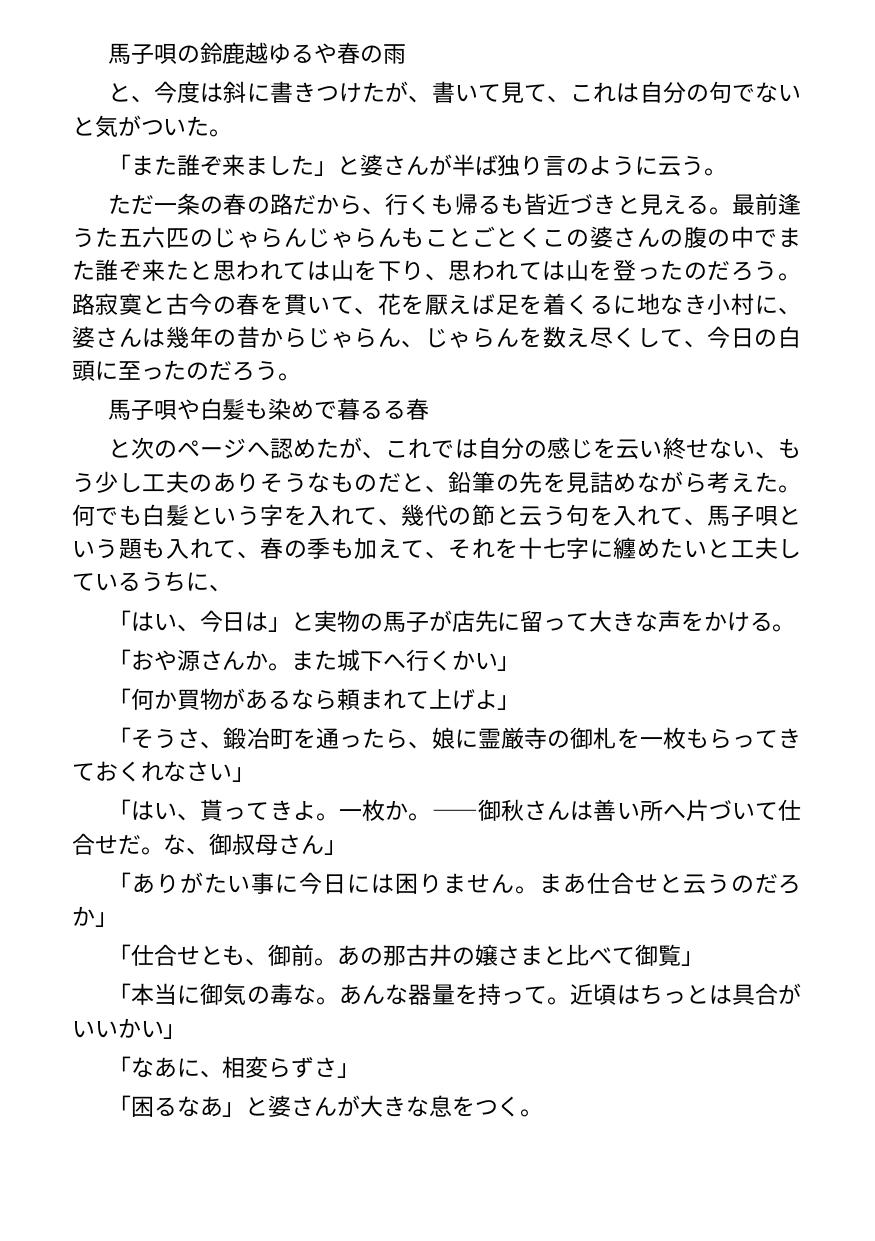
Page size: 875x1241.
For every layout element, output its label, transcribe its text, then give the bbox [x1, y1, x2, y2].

text 「はい、貰ってきよ。一枚か。――御秋さんは善い所へ片づいて仕合せだ。な、御叔母さん」 [72, 793, 802, 860]
text ただ一条の春の路だから、行くも帰るも皆近づきと見える。最前逢うた五六匹のじゃらんじゃらんもことごとくこの婆さんの腹の中でまた誰ぞ来たと思われては山を下り、思われては山を登ったのだろう。路寂寞と古今の春を貫いて、花を厭えば足を着くるに地なき小村に、婆さんは幾年の昔からじゃらん、じゃらんを数え尽くして、今日の白頭に至ったのだろう。 [72, 187, 802, 386]
text 「本当に御気の毒な。あんな器量を持って。近頃はちっとは具合がいいかい」 [72, 977, 802, 1044]
text と、今度は斜に書きつけたが、書いて見て、これは自分の句でないと気がついた。 [72, 75, 802, 142]
text 「また誰ぞ来ました」と婆さんが半ば独り言のように云う。 [72, 148, 802, 181]
text 馬子唄の鈴鹿越ゆるや春の雨 [72, 36, 802, 69]
text 「ありがたい事に今日には困りません。まあ仕合せと云うのだろか」 [72, 866, 802, 932]
text 「そうさ、鍛冶町を通ったら、娘に霊厳寺の御札を一枚もらってきておくれなさい」 [72, 721, 802, 787]
text 「なあに、相変らずさ」 [72, 1049, 802, 1083]
text と次のページへ認めたが、これでは自分の感じを云い終せない、もう少し工夫のありそうなものだと、鉛筆の先を見詰めながら考えた。何でも白髪という字を入れて、幾代の節と云う句を入れて、馬子唄という題も入れて、春の季も加えて、それを十七字に纏めたいと工夫しているうちに、 [72, 431, 802, 597]
text 「はい、今日は」と実物の馬子が店先に留って大きな声をかける。 [72, 603, 802, 637]
text 「困るなあ」と婆さんが大きな息をつく。 [72, 1089, 802, 1122]
text 馬子唄や白髪も染めで暮るる春 [72, 392, 802, 425]
text 「何か買物があるなら頼まれて上げよ」 [72, 682, 802, 715]
text 「おや源さんか。また城下へ行くかい」 [72, 642, 802, 676]
text 「仕合せとも、御前。あの那古井の嬢さまと比べて御覧」 [72, 938, 802, 971]
